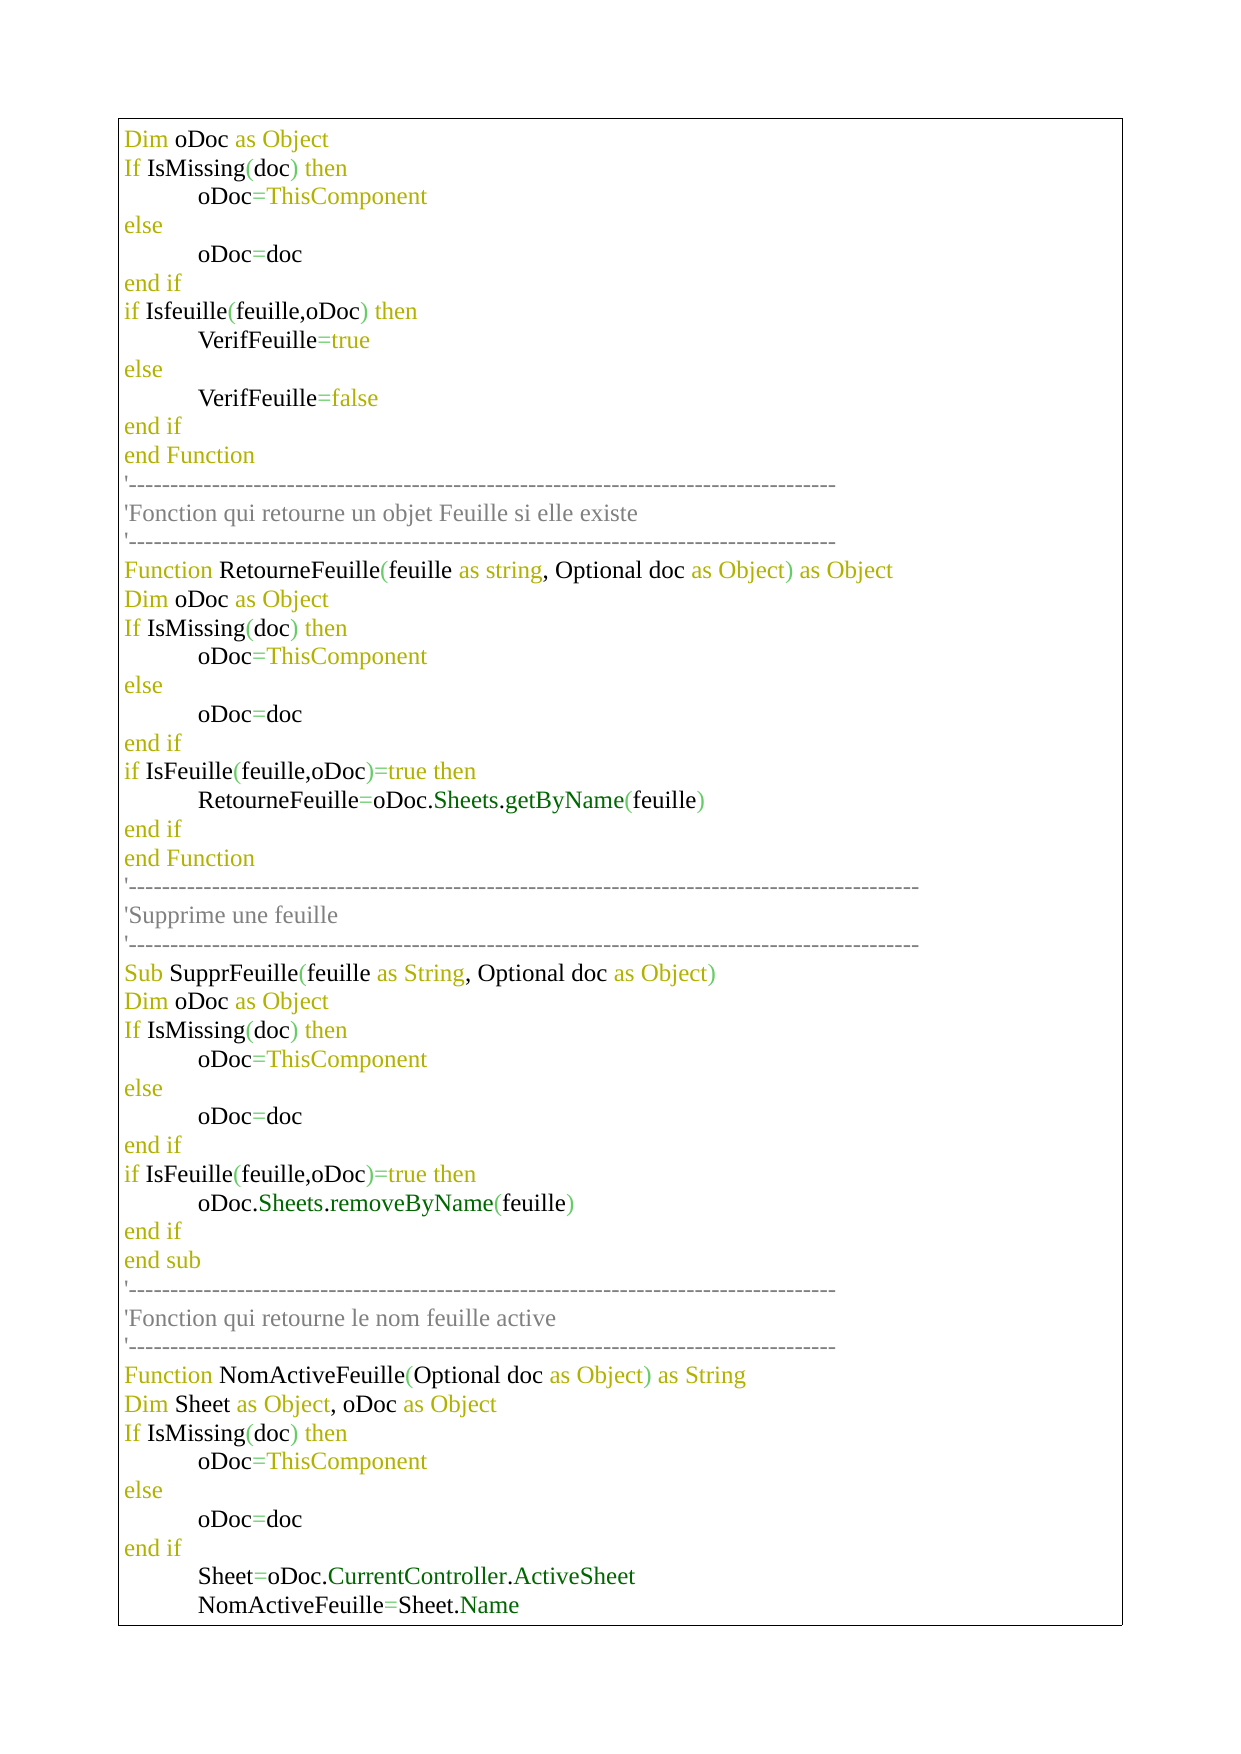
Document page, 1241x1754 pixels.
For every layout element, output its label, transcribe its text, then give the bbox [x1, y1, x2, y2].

table_header Dim oDoc as Object If IsMissing(doc) then oDoc=ThisComponent else oDoc=doc end if if Isfeuille(feuille,oDoc) then VerifFeuille=true else VerifFeuille=false end if end Function '------------------------------------------------------------------------------------- 'Fonction qui retourne un objet Feuille si elle existe '------------------------------------------------------------------------------------- Function RetourneFeuille(feuille as string, Optional doc as Object) as Object Dim oDoc as Object If IsMissing(doc) then oDoc=ThisComponent else oDoc=doc end if if IsFeuille(feuille,oDoc)=true then RetourneFeuille=oDoc.Sheets.getByName(feuille) end if end Function '----------------------------------------------------------------------------------------------- 'Supprime une feuille '----------------------------------------------------------------------------------------------- Sub SupprFeuille(feuille as String, Optional doc as Object) Dim oDoc as Object If IsMissing(doc) then oDoc=ThisComponent else oDoc=doc end if if IsFeuille(feuille,oDoc)=true then oDoc.Sheets.removeByName(feuille) end if end sub '------------------------------------------------------------------------------------- 'Fonction qui retourne le nom feuille active '------------------------------------------------------------------------------------- Function NomActiveFeuille(Optional doc as Object) as String Dim Sheet as Object, oDoc as Object If IsMissing(doc) then oDoc=ThisComponent else oDoc=doc end if Sheet=oDoc.CurrentController.ActiveSheet NomActiveFeuille=Sheet.Name [119, 119, 1122, 1625]
